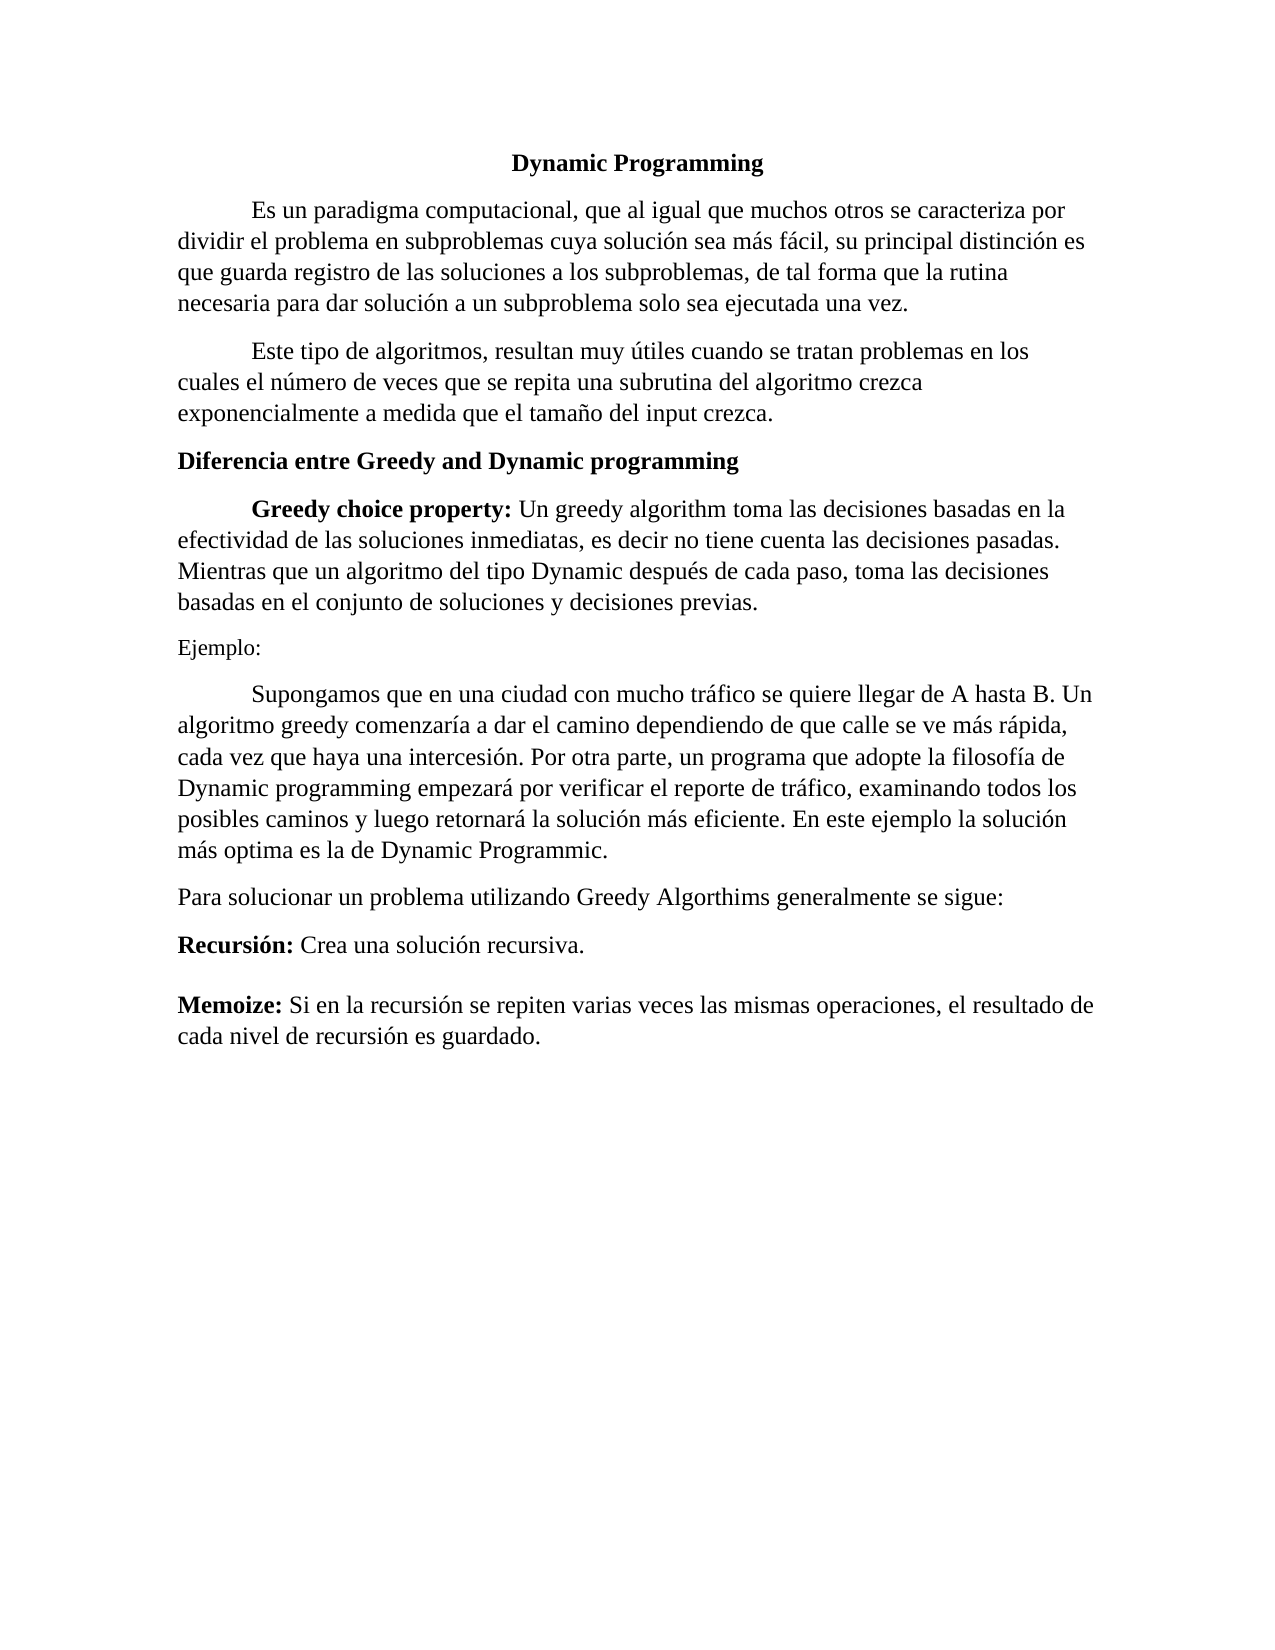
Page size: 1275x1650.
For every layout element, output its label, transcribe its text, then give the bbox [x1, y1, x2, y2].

text Supongamos que en una ciudad con mucho tráfico se quiere llegar de A hasta B. Un algoritmo greedy comenzaría a dar el camino dependiendo de que calle se ve más rápida, cada vez que haya una intercesión. Por otra parte, un programa que adopte la filosofía de Dynamic programming empezará por verificar el reporte de tráfico, examinando todos los posibles caminos y luego retornará la solución más eficiente. En este ejemplo la solución más optima es la de Dynamic Programmic. [177, 679, 1098, 863]
text Para solucionar un problema utilizando Greedy Algorthims generalmente se sigue: [177, 882, 1098, 911]
list Recursión: Crea una solución recursiva. [177, 930, 1098, 959]
text Ejemplo: [177, 634, 1098, 661]
text Greedy choice property: Un greedy algorithm toma las decisiones basadas en la efectividad de las soluciones inmediatas, es decir no tiene cuenta las decisiones pasadas. Mientras que un algoritmo del tipo Dynamic después de cada paso, toma las decisiones basadas en el conjunto de soluciones y decisiones previas. [177, 494, 1098, 616]
text Es un paradigma computacional, que al igual que muchos otros se caracteriza por dividir el problema en subproblemas cuya solución sea más fácil, su principal distinción es que guarda registro de las soluciones a los subproblemas, de tal forma que la rutina necesaria para dar solución a un subproblema solo sea ejecutada una vez. [177, 195, 1098, 317]
list Memoize: Si en la recursión se repiten varias veces las mismas operaciones, el resultado de cada nivel de recursión es guardado. [177, 990, 1098, 1049]
text Diferencia entre Greedy and Dynamic programming [177, 446, 1098, 475]
text Este tipo de algoritmos, resultan muy útiles cuando se tratan problemas en los cuales el número de veces que se repita una subrutina del algoritmo crezca exponencialmente a medida que el tamaño del input crezca. [177, 336, 1098, 427]
text Dynamic Programming [177, 148, 1098, 176]
